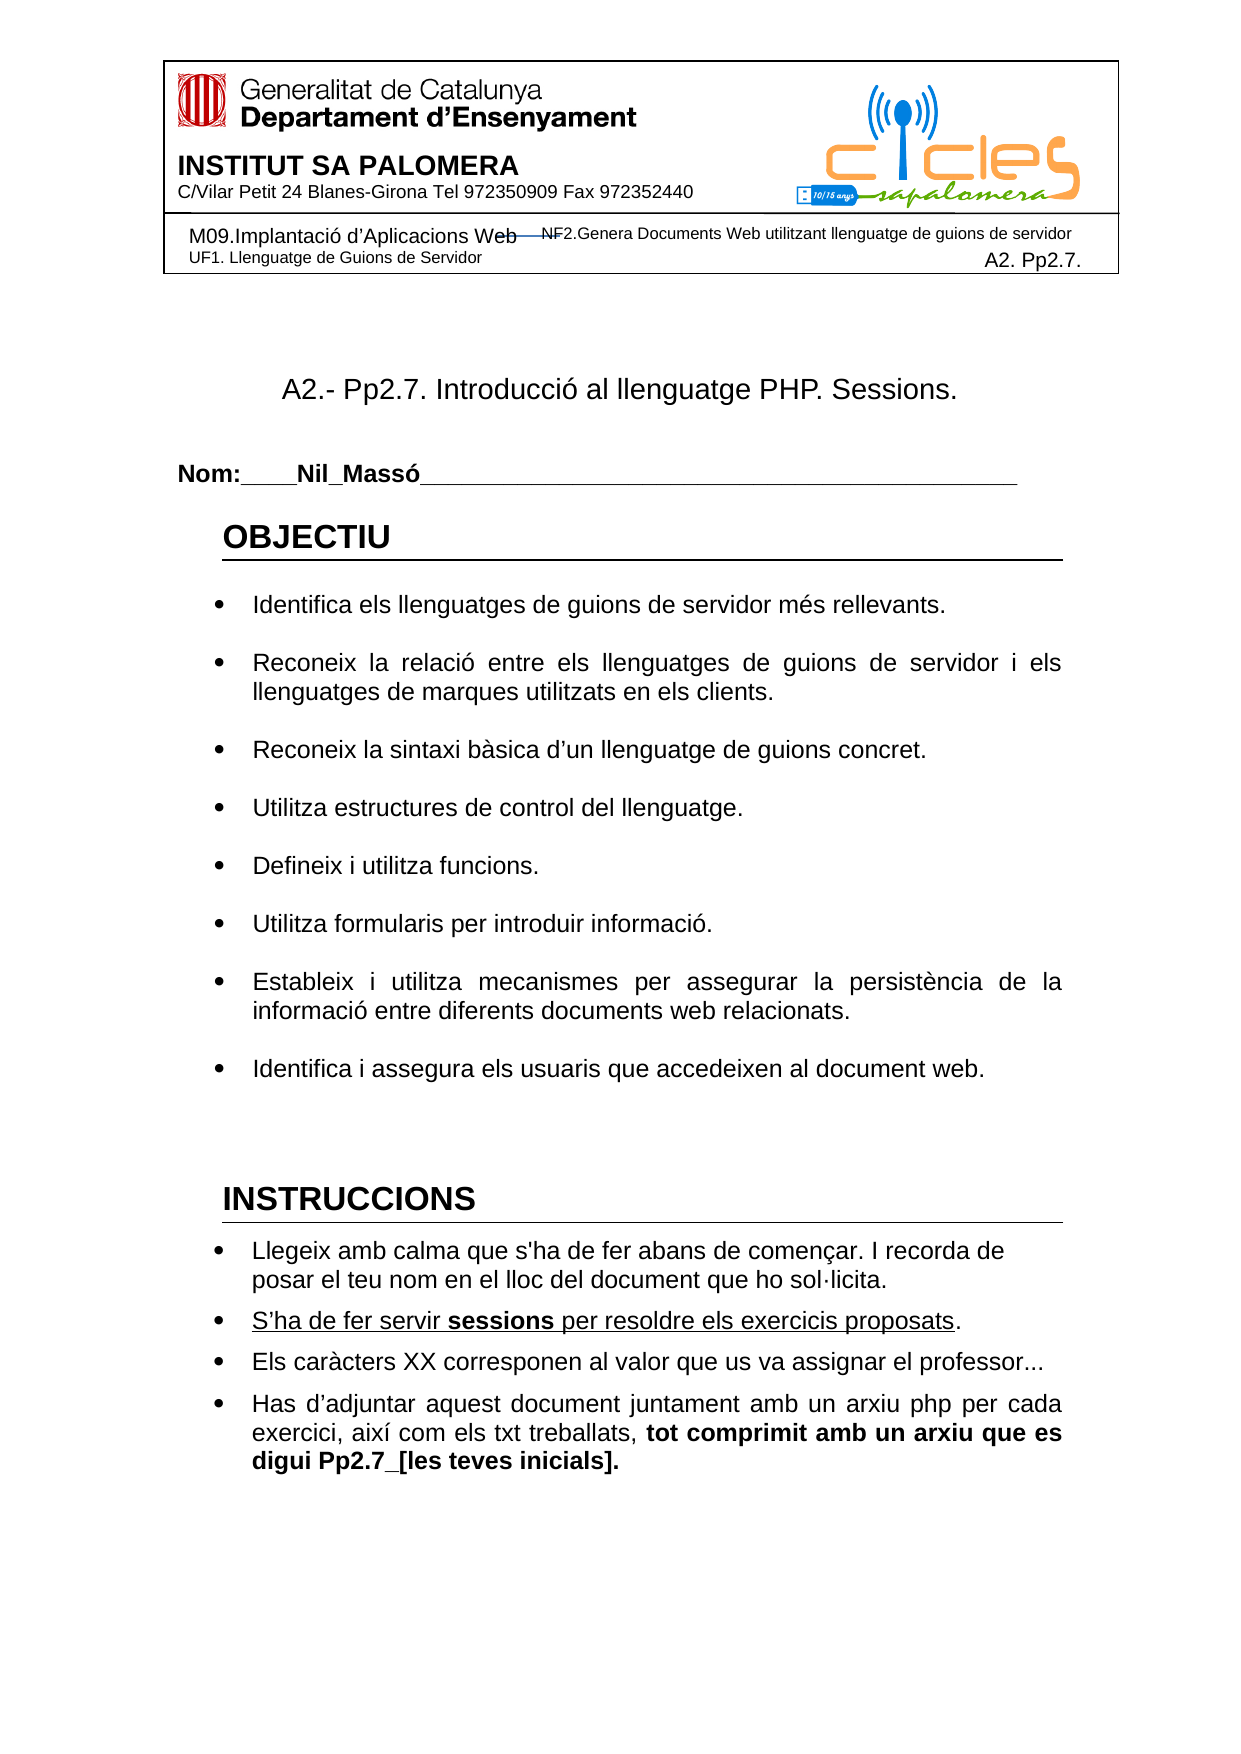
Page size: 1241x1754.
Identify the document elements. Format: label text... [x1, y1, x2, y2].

text Nom:____Nil_Massó___________________________________________ [177, 456, 1063, 487]
subtitle OBJECTIU [222, 517, 1063, 559]
list Reconeix la relació entre els llenguatges de guions de servidor i els llenguatges de marques utilitzats en els clients. [215, 648, 1063, 706]
subtitle INSTRUCCIONS [222, 1179, 1063, 1222]
list Utilitza estructures de control del llenguatge. [215, 793, 1063, 822]
picture [791, 71, 1085, 218]
list Identifica i assegura els usuaris que accedeixen al document web. [215, 1054, 1063, 1082]
text A2.- Pp2.7. Introducció al llenguatge PHP. Sessions. [177, 372, 1063, 406]
list Els caràcters XX corresponen al valor que us va assignar el professor... [214, 1347, 1063, 1376]
list Estableix i utilitza mecanismes per assegurar la persistència de la informació entre diferents documents web relacionats. [215, 967, 1063, 1024]
list Identifica els llenguatges de guions de servidor més rellevants. [215, 590, 1063, 619]
list Has d’adjuntar aquest document juntament amb un arxiu php per cada exercici, així com els txt treballats, tot comprimit amb un arxiu que es digui Pp2.7_[les teves inicials]. [214, 1389, 1063, 1475]
list S’ha de fer servir sessions per resoldre els exercicis proposats. [214, 1306, 1063, 1335]
list Llegeix amb calma que s'ha de fer abans de començar. I recorda de posar el teu nom en el lloc del document que ho sol·licita. [214, 1236, 1063, 1293]
list Defineix i utilitza funcions. [215, 851, 1063, 880]
list Reconeix la sintaxi bàsica d’un llenguatge de guions concret. [215, 735, 1063, 764]
list Utilitza formularis per introduir informació. [215, 909, 1063, 938]
